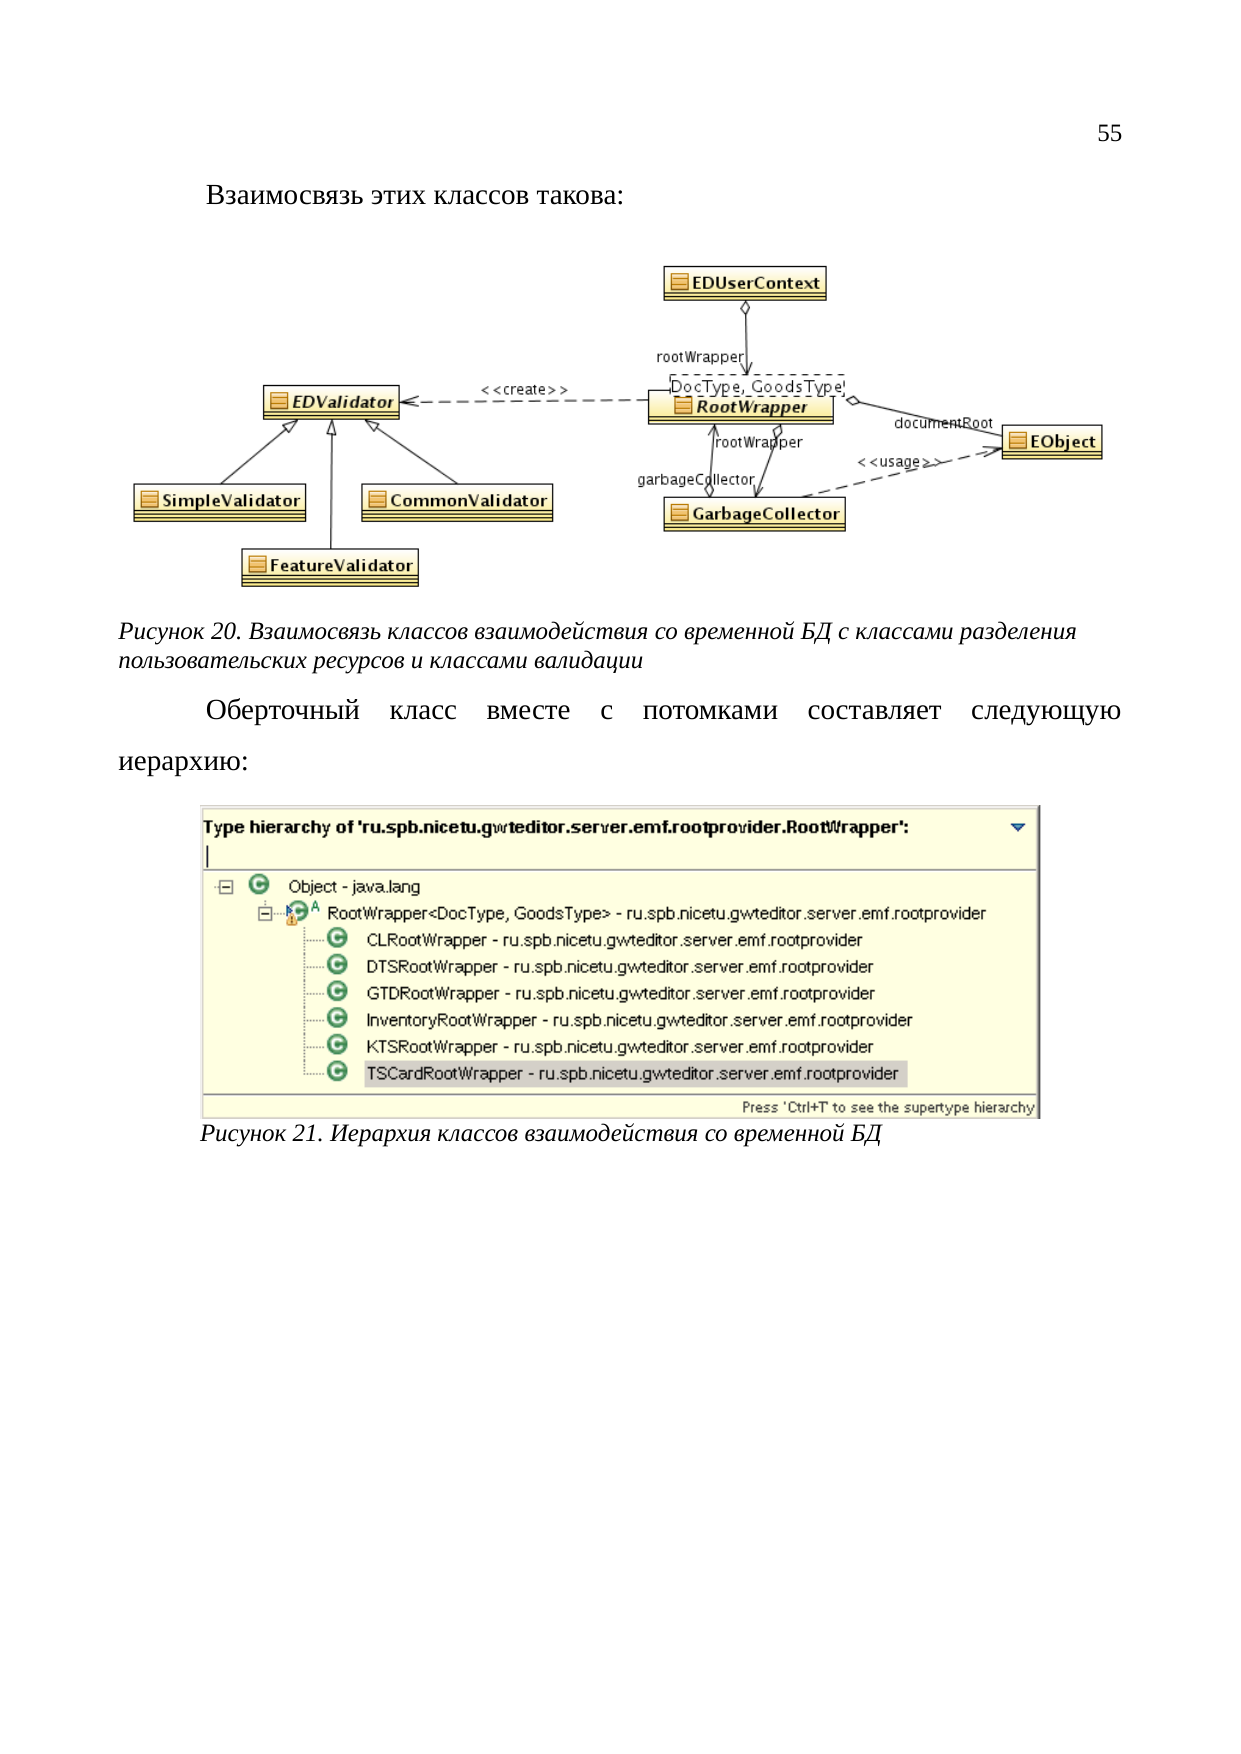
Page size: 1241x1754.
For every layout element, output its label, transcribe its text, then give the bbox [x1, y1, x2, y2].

picture [200, 805, 1041, 1119]
text Рисунок 21. Иерархия классов взаимодействия со временной БД [200, 1119, 1040, 1147]
text Оберточный класс вместе с потомками составляет следующую иерархию: [118, 692, 1122, 776]
text Взаимосвязь этих классов такова: [118, 177, 1122, 211]
text [118, 236, 1122, 248]
picture [118, 248, 1123, 617]
text Рисунок 20. Взаимосвязь классов взаимодействия со временной БД с классами разделения пользовательских ресурсов и классами валидации [118, 617, 1122, 674]
